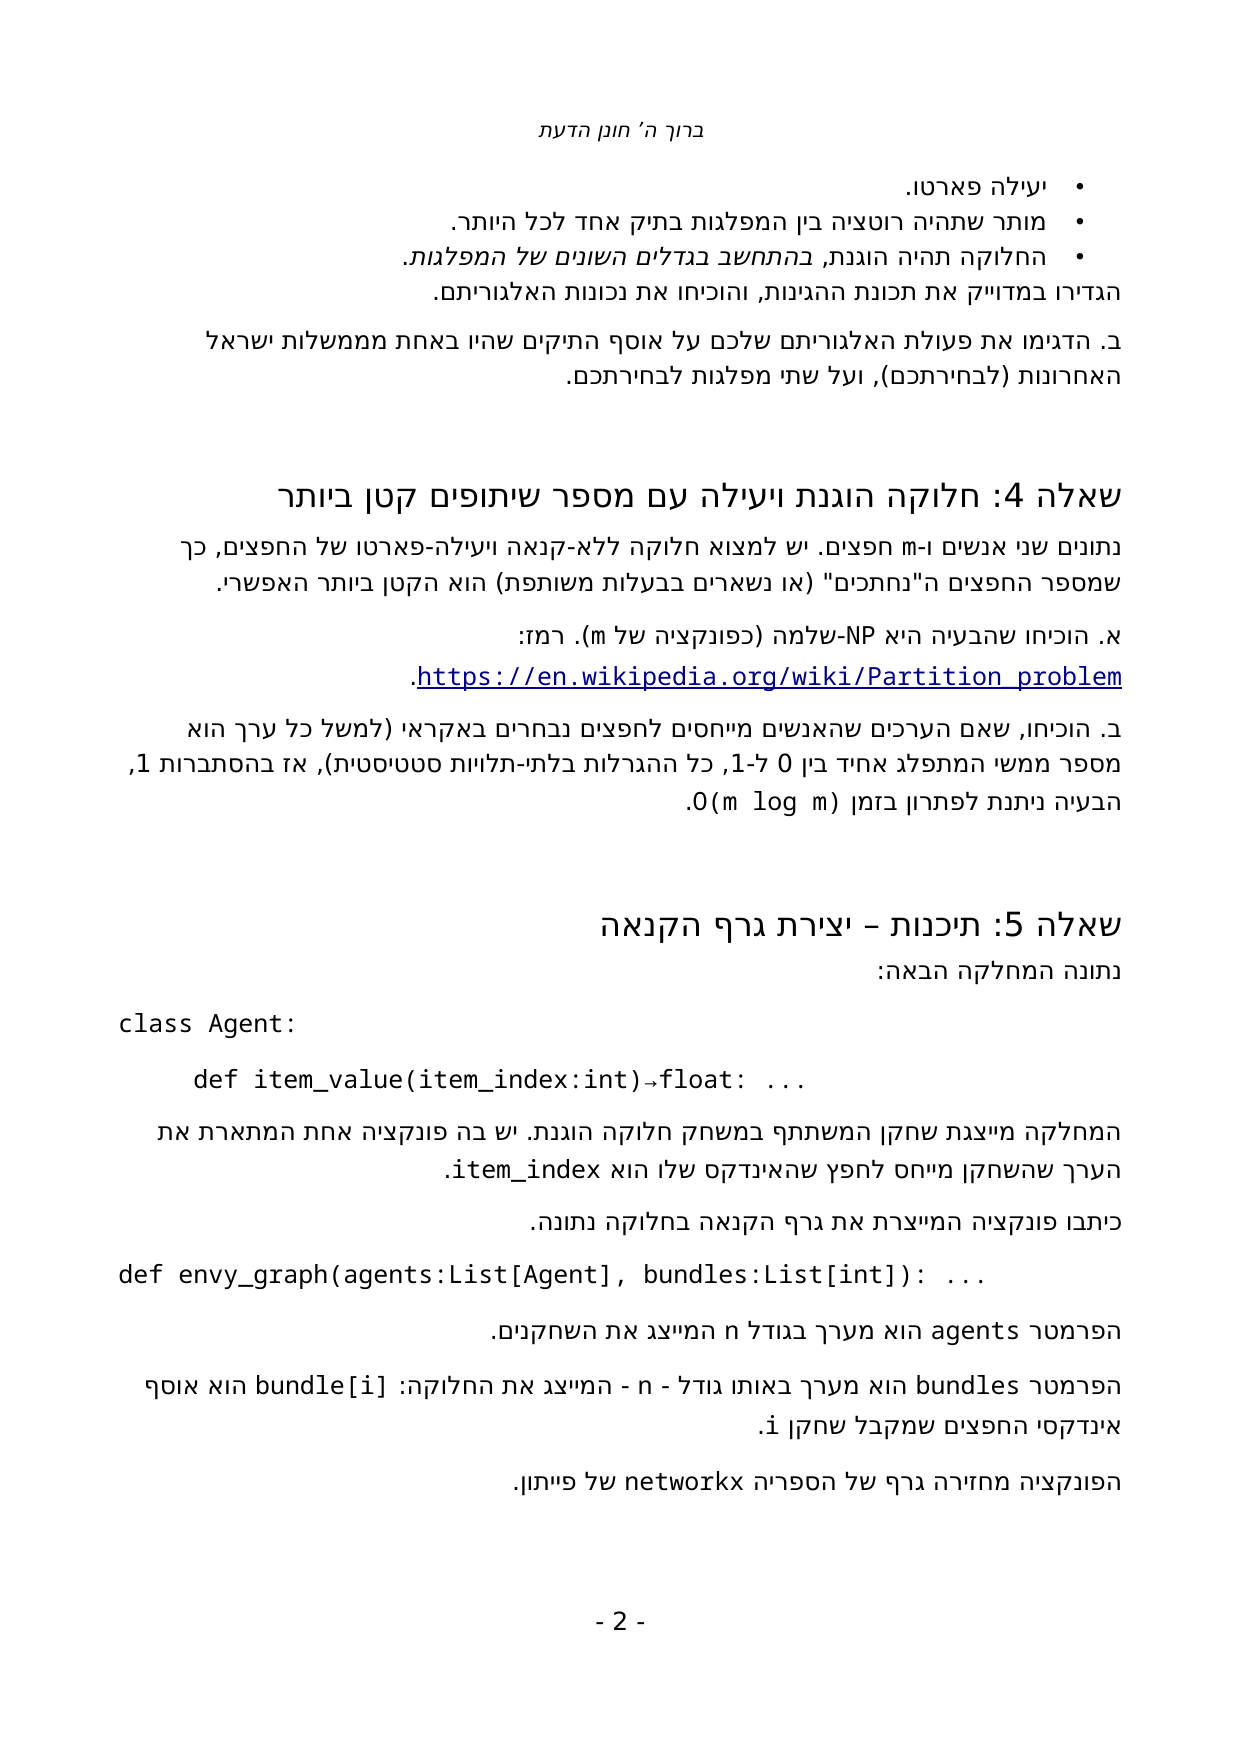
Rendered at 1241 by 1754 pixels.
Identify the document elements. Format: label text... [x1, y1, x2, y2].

text ב. הוכיחו, שאם הערכים שהאנשים מייחסים לחפצים נבחרים באקראי (למשל כל ערך הוא מספר ממשי המתפלג אחיד בין 0 ל-1, כל ההגרלות בלתי-תלויות סטטיסטית), אז בהסתברות 1, הבעיה ניתנת לפתרון בזמן O(m log m). [118, 714, 1122, 818]
subtitle שאלה 4: חלוקה הוגנת ויעילה עם מספר שיתופים קטן ביותר [118, 477, 1122, 516]
text הפרמטר bundles הוא מערך באותו גודל - n - המייצג את החלוקה: bundle[i] הוא אוסף אינדקסי החפצים שמקבל שחקן i. [118, 1368, 1122, 1442]
text הגדירו במדוייק את תכונת ההגינות, והוכיחו את נכונות האלגוריתם. [118, 277, 1122, 306]
text ב. הדגימו את פעולת האלגוריתם שלכם על אוסף התיקים שהיו באחת מממשלות ישראל האחרונות (לבחירתכם), ועל שתי מפלגות לבחירתכם. [118, 326, 1122, 391]
text הפרמטר agents הוא מערך בגודל n המייצג את השחקנים. [118, 1312, 1122, 1346]
text class Agent: [118, 1006, 1122, 1040]
list יעילה פארטו. [118, 172, 1084, 201]
subtitle שאלה 5: תיכנות – יצירת גרף הקנאה [118, 905, 1122, 944]
text נתונים שני אנשים ו-m חפצים. יש למצוא חלוקה ללא-קנאה ויעילה-פארטו של החפצים, כך שמספר החפצים ה"נחתכים" (או נשארים בבעלות משותפת) הוא הקטן ביותר האפשרי. [118, 528, 1122, 597]
list מותר שתהיה רוטציה בין המפלגות בתיק אחד לכל היותר. [118, 207, 1084, 236]
list החלוקה תהיה הוגנת, בהתחשב בגדלים השונים של המפלגות. [118, 242, 1084, 271]
text def envy_graph(agents:List[Agent], bundles:List[int]): ... [118, 1257, 1122, 1291]
text המחלקה מייצגת שחקן המשתתף במשחק חלוקה הוגנת. יש בה פונקציה אחת המתארת את הערך שהשחקן מייחס לחפץ שהאינדקס שלו הוא item_index. [118, 1117, 1122, 1186]
text נתונה המחלקה הבאה: [118, 957, 1122, 986]
text א. הוכיחו שהבעיה היא NP-שלמה (כפונקציה של m). רמז: https://en.wikipedia.org/wiki/Partition_problem. [118, 618, 1122, 693]
text def item_value(item_index:int)→float: ... [118, 1062, 1122, 1096]
text הפונקציה מחזירה גרף של הספריה networkx של פייתון. [118, 1463, 1122, 1497]
text כיתבו פונקציה המייצרת את גרף הקנאה בחלוקה נתונה. [118, 1207, 1122, 1237]
